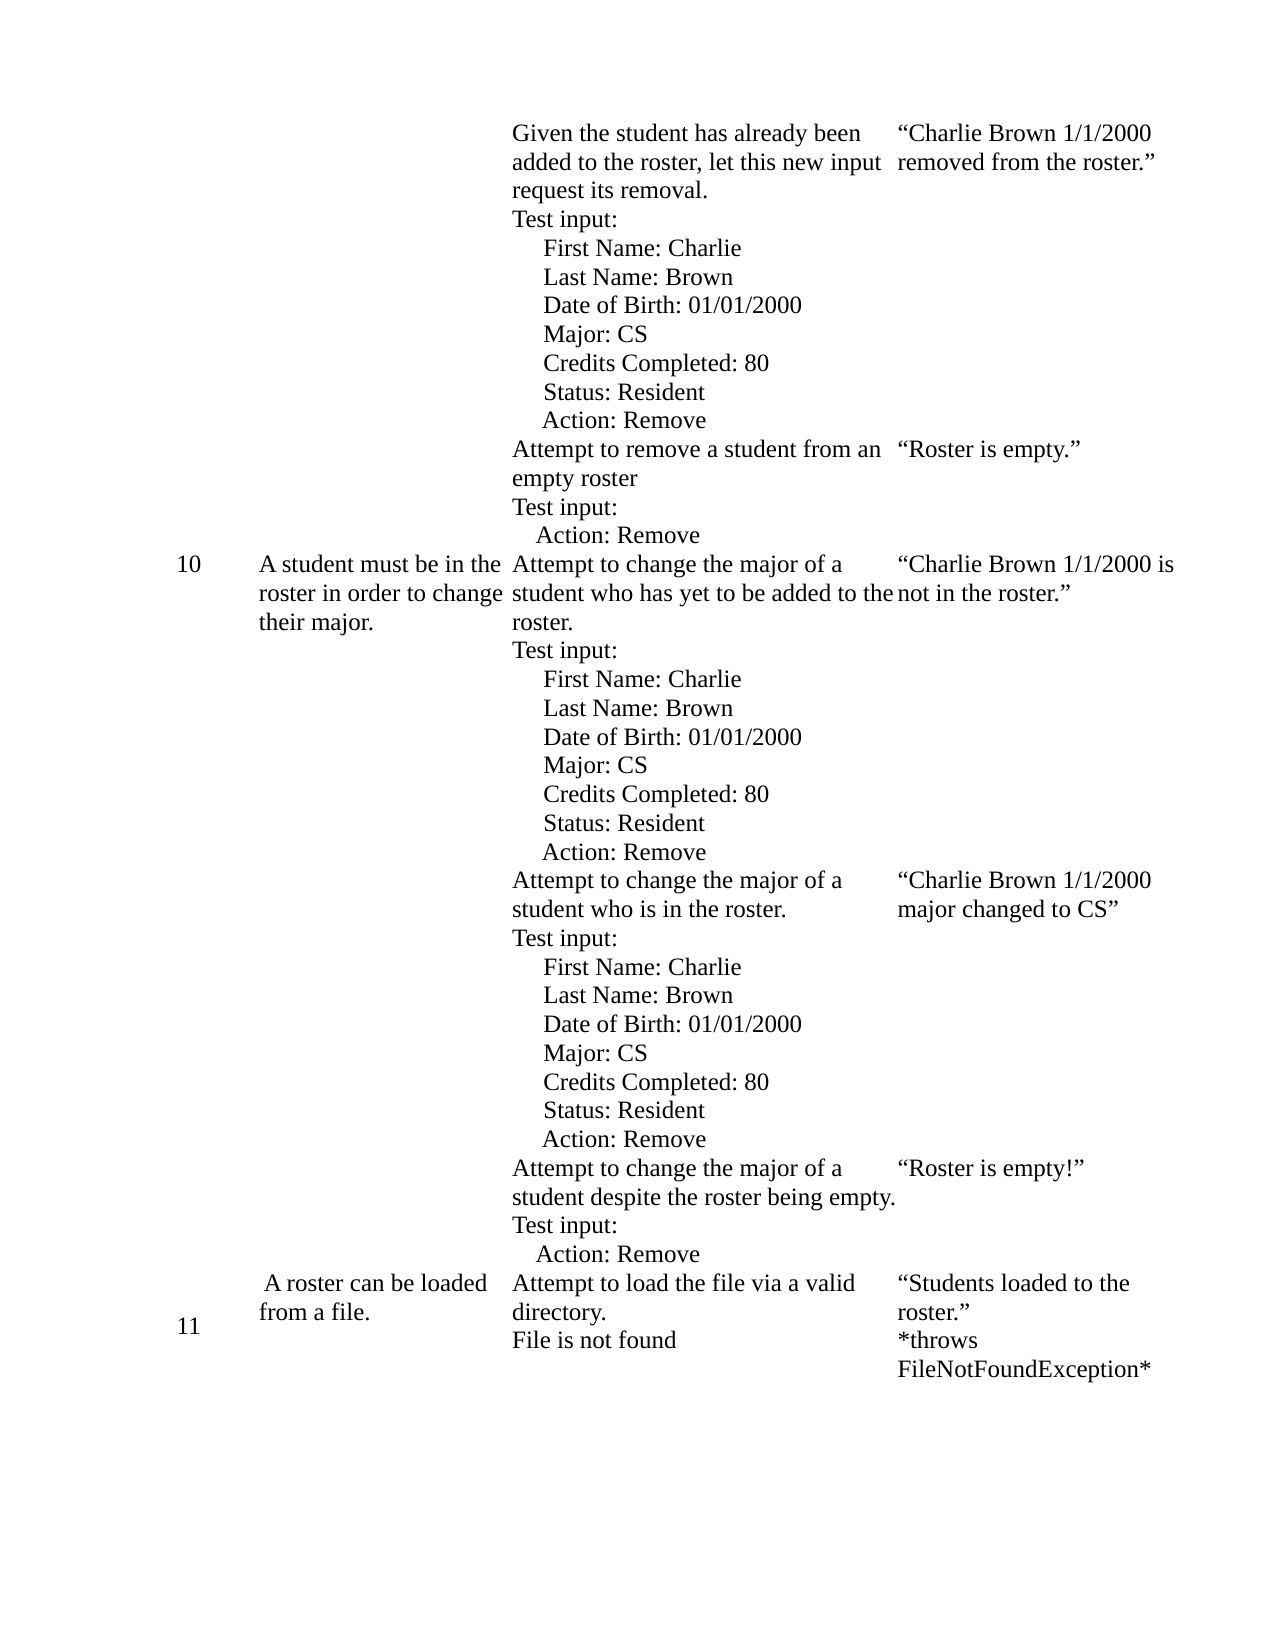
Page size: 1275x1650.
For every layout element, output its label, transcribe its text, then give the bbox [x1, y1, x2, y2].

table_cell [259, 118, 512, 549]
table_cell “Roster is empty.” [897, 434, 1206, 549]
table_cell Attempt to remove a student from an empty roster Test input: Action: Remove [512, 434, 897, 549]
table_cell “Charlie Brown 1/1/2000 major changed to CS” [897, 866, 1206, 1153]
table_cell A roster can be loaded from a file. [259, 1268, 512, 1383]
table_cell Attempt to change the major of a student who has yet to be added to the roster. Test input: First Name: Charlie Last Name: Brown Date of Birth: 01/01/2000 Major: CS Credits Completed: 80 Status: Resident Action: Remove [512, 549, 897, 866]
table_cell File is not found [512, 1326, 897, 1383]
table_cell 11 [118, 1268, 259, 1383]
table_cell “Charlie Brown 1/1/2000 removed from the roster.” [897, 118, 1206, 434]
table_cell Attempt to load the file via a valid directory. [512, 1268, 897, 1326]
table_cell “Charlie Brown 1/1/2000 is not in the roster.” [897, 549, 1206, 866]
table_cell A student must be in the roster in order to change their major. [259, 549, 512, 1268]
table_cell Attempt to change the major of a student despite the roster being empty. Test input: Action: Remove [512, 1153, 897, 1268]
table_cell [118, 118, 259, 549]
table_cell 10 [118, 549, 259, 1268]
table_cell Given the student has already been added to the roster, let this new input request its removal. Test input: First Name: Charlie Last Name: Brown Date of Birth: 01/01/2000 Major: CS Credits Completed: 80 Status: Resident Action: Remove [512, 118, 897, 434]
table_cell Attempt to change the major of a student who is in the roster. Test input: First Name: Charlie Last Name: Brown Date of Birth: 01/01/2000 Major: CS Credits Completed: 80 Status: Resident Action: Remove [512, 866, 897, 1153]
table_cell *throws FileNotFoundException* [897, 1326, 1206, 1383]
table_cell “Students loaded to the roster.” [897, 1268, 1206, 1326]
table_cell “Roster is empty!” [897, 1153, 1206, 1268]
